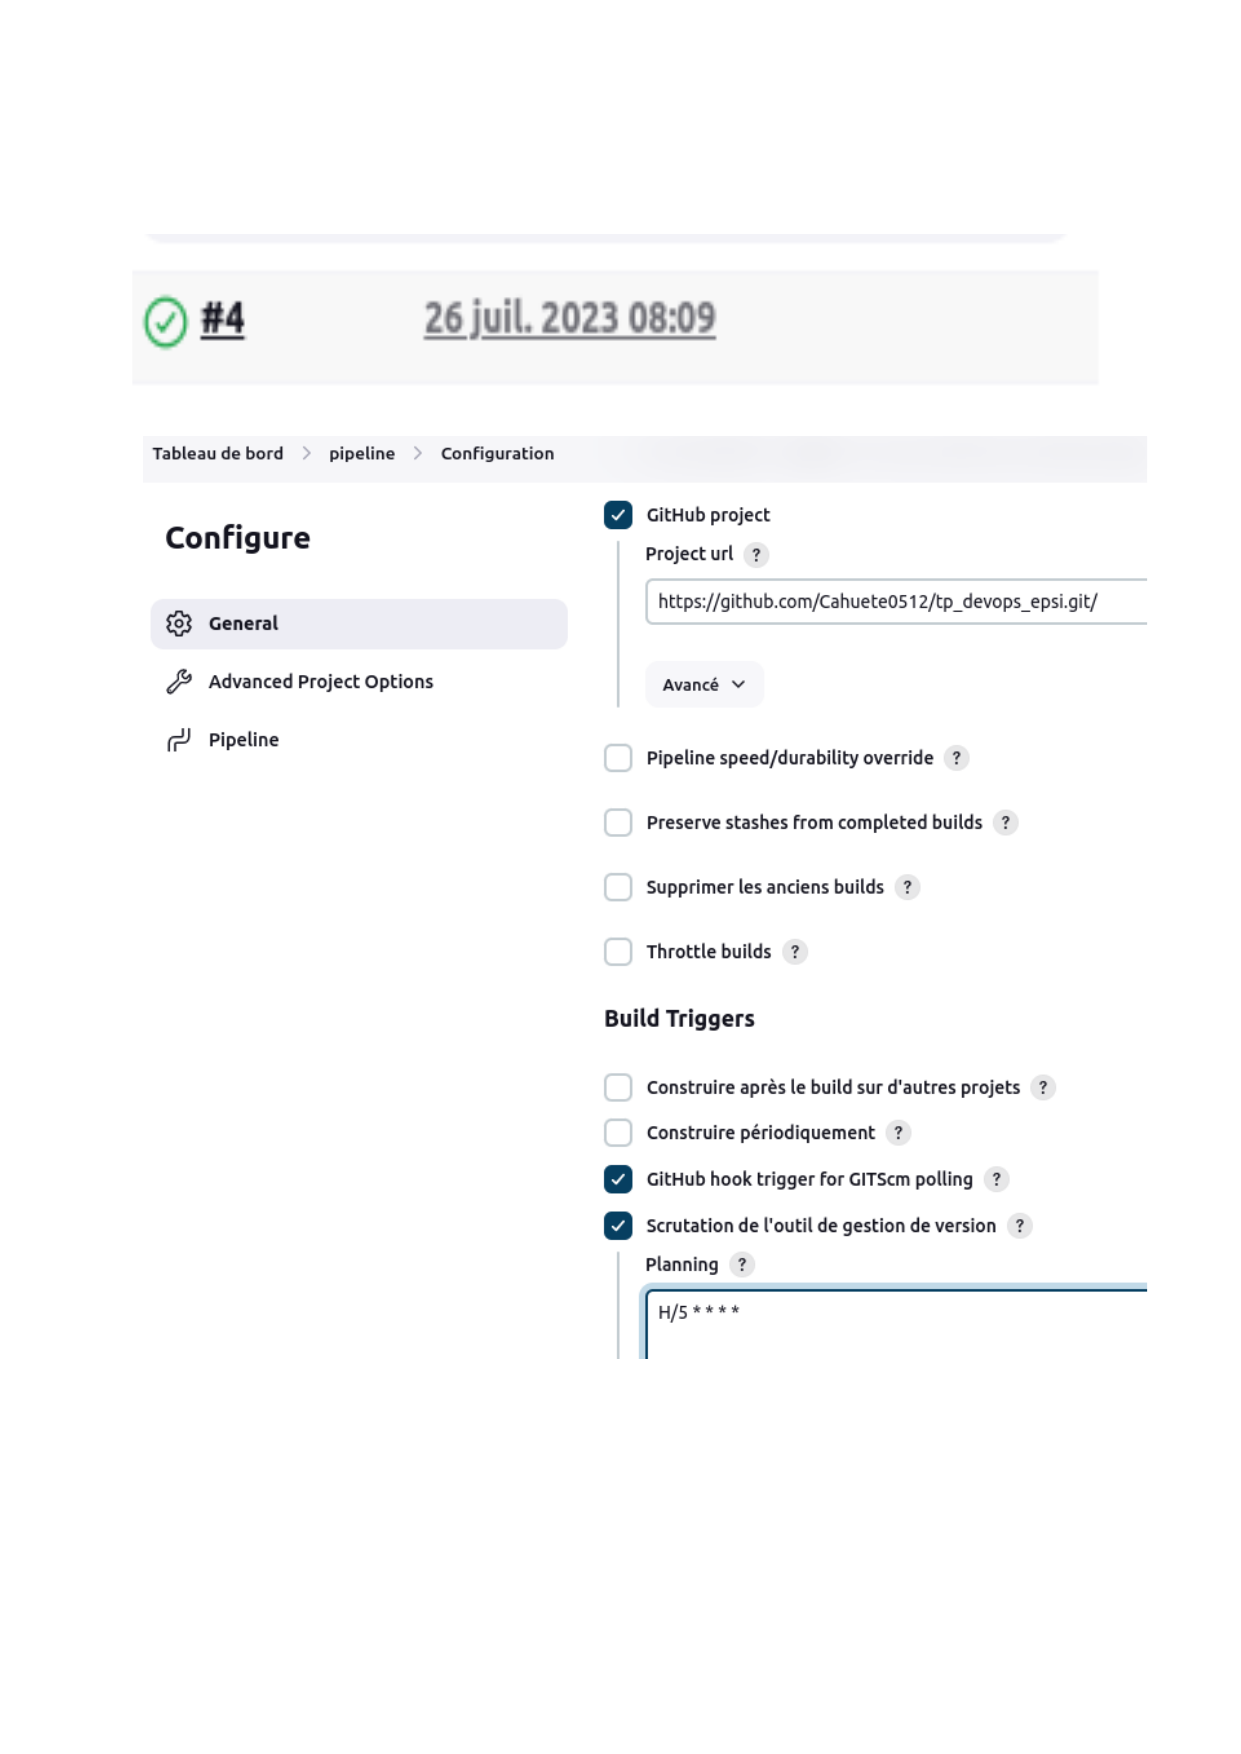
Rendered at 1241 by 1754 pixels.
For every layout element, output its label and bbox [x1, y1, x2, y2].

picture [132, 234, 1137, 396]
picture [143, 436, 1148, 1359]
